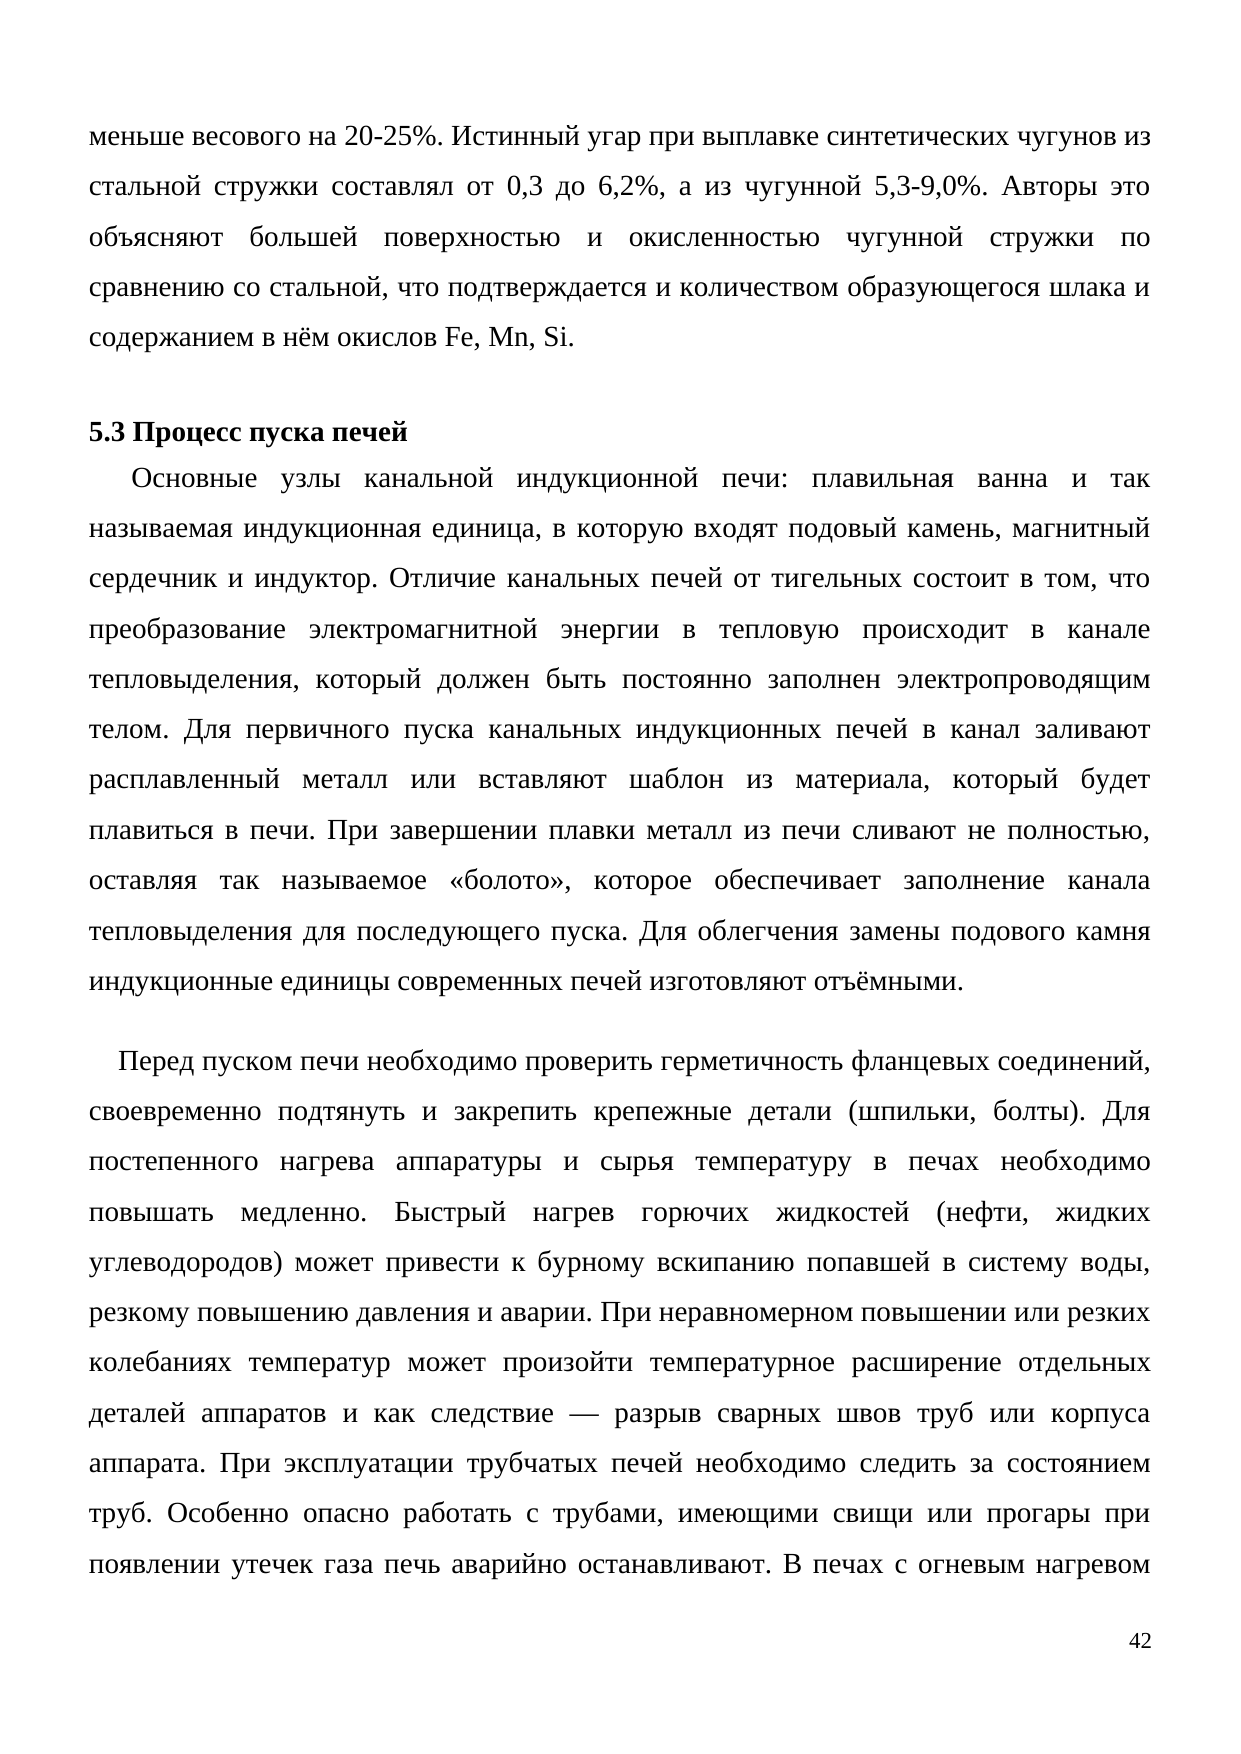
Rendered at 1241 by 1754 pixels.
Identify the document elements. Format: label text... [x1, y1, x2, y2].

text Перед пуском печи необходимо проверить герметичность фланцевых соединений, своевременно подтянуть и закрепить крепежные детали (шпильки, болты). Для постепенного нагрева аппаратуры и сырья температуру в печах необходимо повышать медленно. Быстрый нагрев горючих жидкостей (нефти, жидких углеводородов) может привести к бурному вскипанию попавшей в систему воды, резкому повышению давления и аварии. При неравномерном повышении или резких колебаниях температур может произойти температурное расширение отдельных деталей аппаратов и как следствие — разрыв сварных швов труб или корпуса аппарата. При эксплуатации трубчатых печей необходимо следить за состоянием труб. Особенно опасно работать с трубами, имеющими свищи или прогары при появлении утечек газа печь аварийно останавливают. В печах с огневым нагревом [89, 1043, 1152, 1579]
text Основные узлы канальной индукционной печи: плавильная ванна и так называемая индукционная единица, в которую входят подовый камень, магнитный сердечник и индуктор. Отличие канальных печей от тигельных состоит в том, что преобразование электромагнитной энергии в тепловую происходит в канале тепловыделения, который должен быть постоянно заполнен электропроводящим телом. Для первичного пуска канальных индукционных печей в канал заливают расплавленный металл или вставляют шаблон из материала, который будет плавиться в печи. При завершении плавки металл из печи сливают не полностью, оставляя так называемое «болото», которое обеспечивает заполнение канала тепловыделения для последующего пуска. Для облегчения замены подового камня индукционные единицы современных печей изготовляют отъёмными. [89, 460, 1152, 996]
text меньше весового на 20-25%. Истинный угар при выплавке синтетических чугунов из стальной стружки составлял от 0,3 до 6,2%, а из чугунной 5,3-9,0%. Авторы это объясняют большей поверхностью и окисленностью чугунной стружки по сравнению со стальной, что подтверждается и количеством образующегося шлака и содержанием в нём окислов Fe, Mn, Si. [89, 118, 1152, 353]
subtitle 5.3 Процесс пуска печей [89, 414, 1152, 447]
